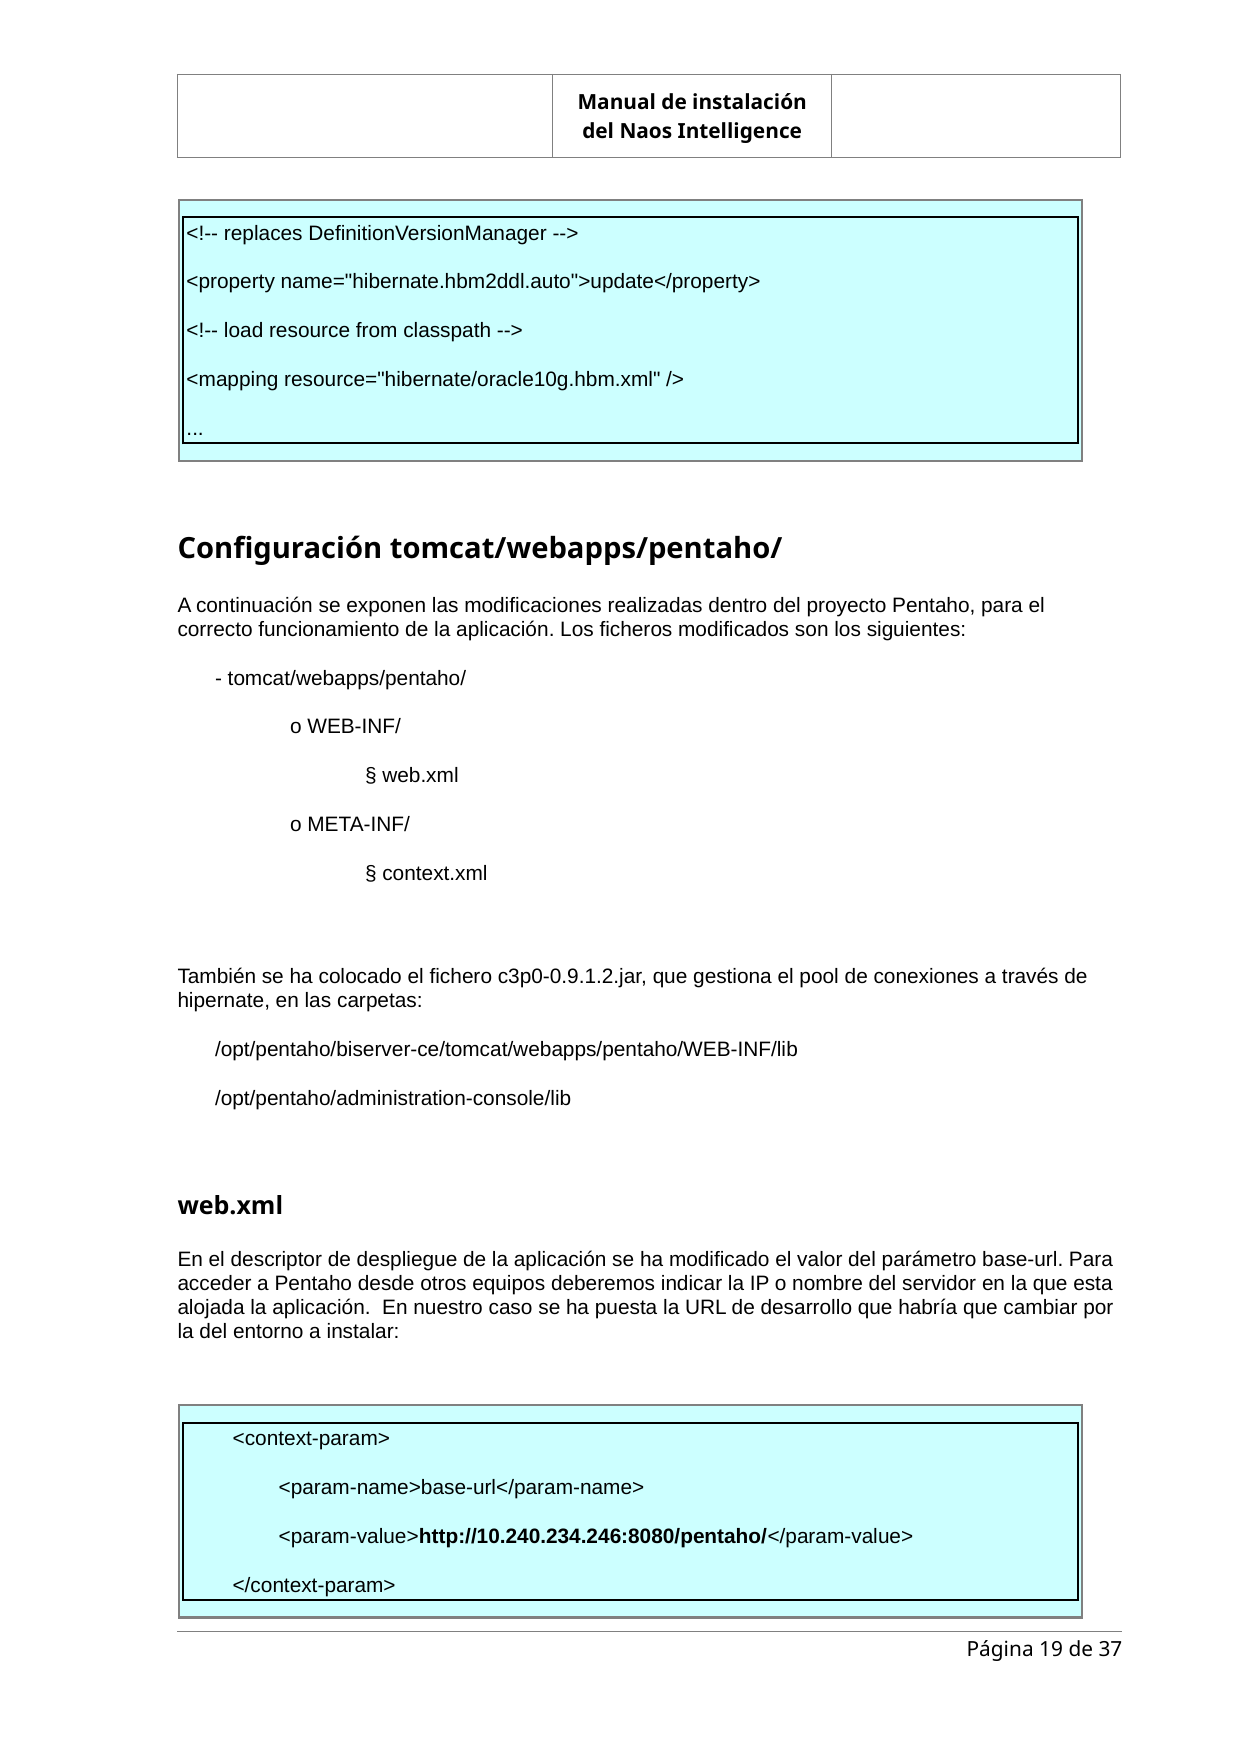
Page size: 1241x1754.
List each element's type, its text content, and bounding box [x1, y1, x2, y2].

text § web.xml [365, 763, 1122, 787]
table_header <context-param> <param-name>base-url</param-name> <param-value>http://10.240.234.246:8080/pentaho/</param-value> </context-param> [180, 1406, 1081, 1616]
text o WEB-INF/ [290, 714, 1122, 738]
text § context.xml [365, 861, 1122, 885]
subtitle web.xml [177, 1188, 1122, 1222]
text - tomcat/webapps/pentaho/ [215, 665, 1122, 689]
text También se ha colocado el fichero c3p0-0.9.1.2.jar, que gestiona el pool de conexiones a través de hipernate, en las carpetas: [177, 964, 1122, 1012]
text En el descriptor de despliegue de la aplicación se ha modificado el valor del parámetro base-url. Para acceder a Pentaho desde otros equipos deberemos indicar la IP o nombre del servidor en la que esta alojada la aplicación. En nuestro caso se ha puesta la URL de desarrollo que habría que cambiar por la del entorno a instalar: [177, 1247, 1122, 1343]
text /opt/pentaho/biserver-ce/tomcat/webapps/pentaho/WEB-INF/lib [215, 1037, 1122, 1061]
subtitle Configuración tomcat/webapps/pentaho/ [177, 528, 1122, 567]
text /opt/pentaho/administration-console/lib [215, 1086, 1122, 1109]
text o META-INF/ [290, 812, 1122, 836]
table_header <!-- replaces DefinitionVersionManager --> <property name="hibernate.hbm2ddl.auto">update</property> <!-- load resource from classpath --> <mapping resource="hibernate/oracle10g.hbm.xml" /> ... [180, 201, 1081, 460]
text A continuación se exponen las modificaciones realizadas dentro del proyecto Pentaho, para el correcto funcionamiento de la aplicación. Los ficheros modificados son los siguientes: [177, 592, 1122, 640]
